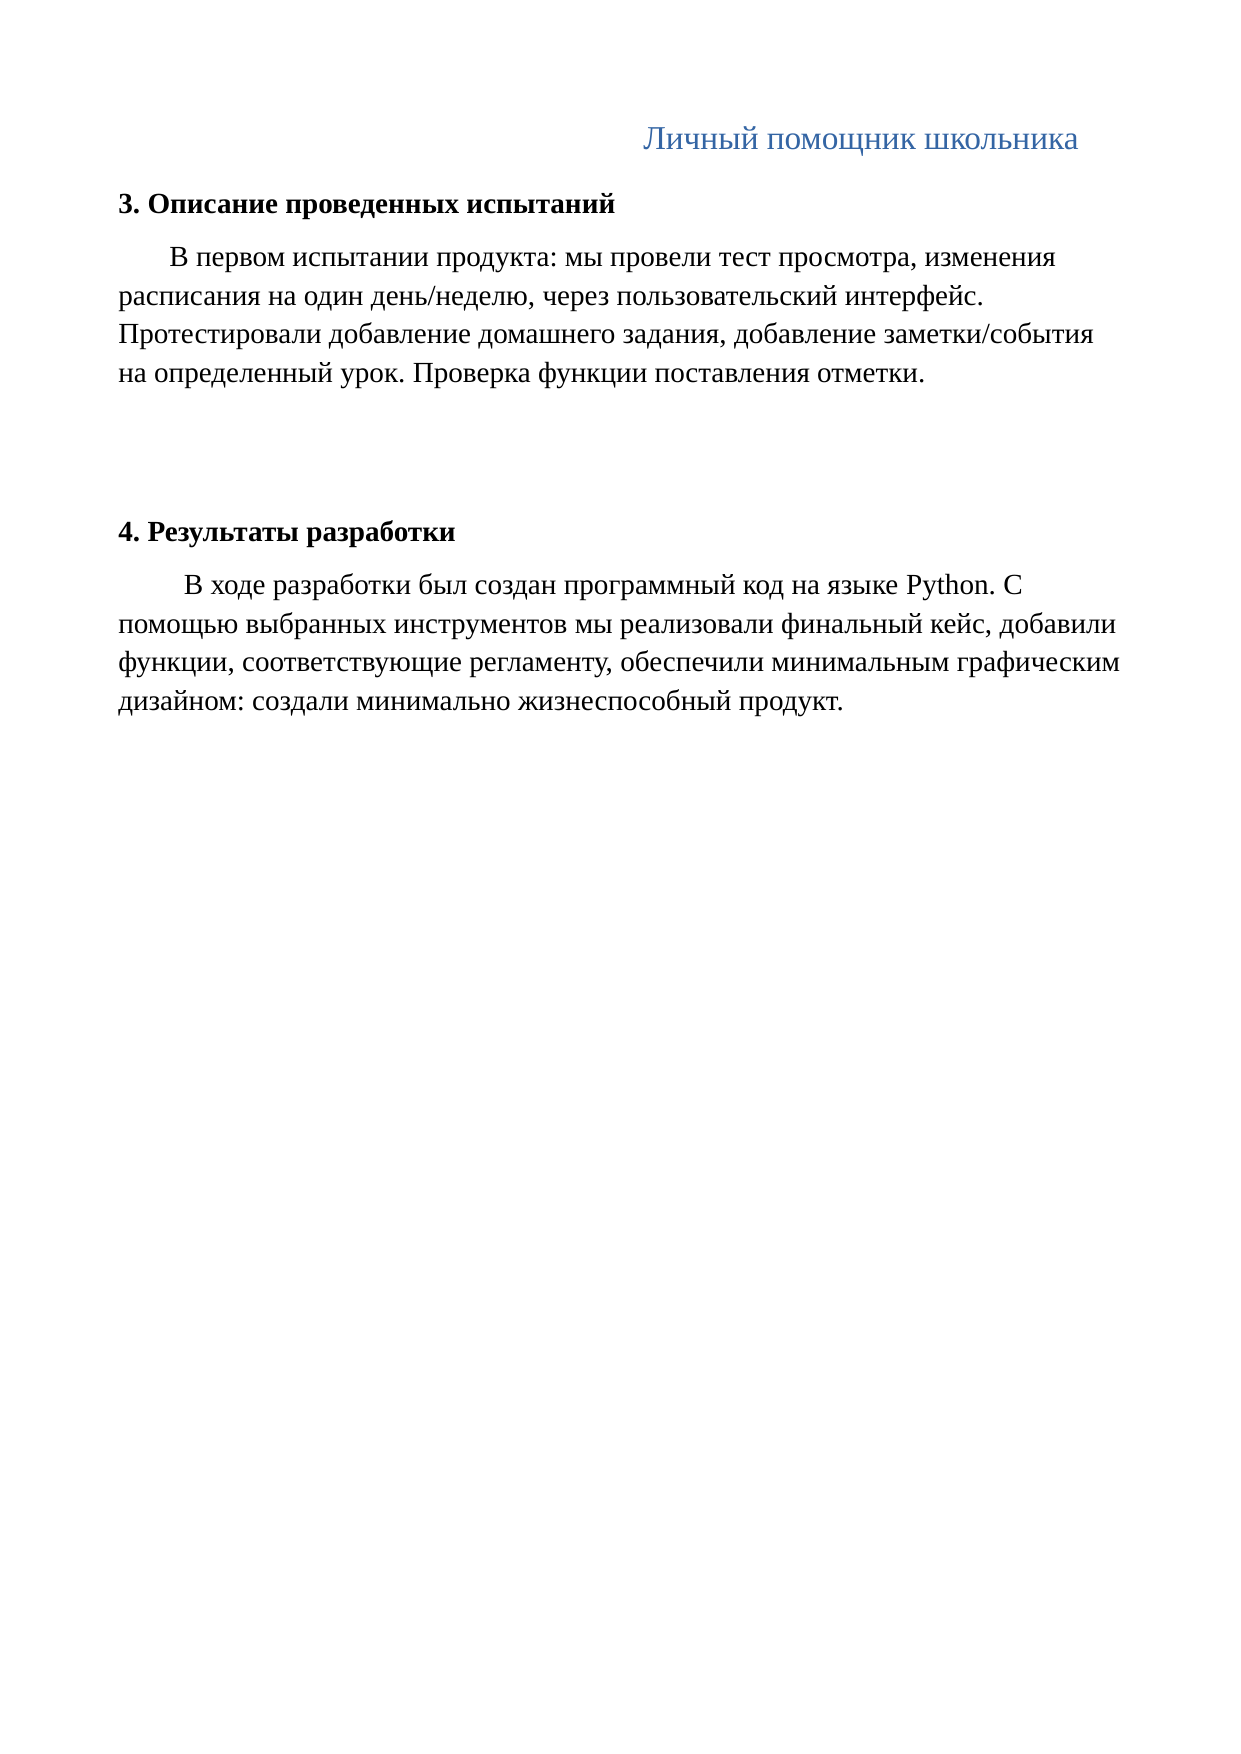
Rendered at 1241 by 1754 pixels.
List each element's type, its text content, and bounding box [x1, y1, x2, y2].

text 4. Результаты разработки [118, 514, 1122, 548]
text В ходе разработки был создан программный код на языке Python. С помощью выбранных инструментов мы реализовали финальный кейс, добавили функции, соответствующие регламенту, обеспечили минимальным графическим дизайном: создали минимально жизнеспособный продукт. [118, 567, 1122, 716]
text 3. Описание проведенных испытаний [118, 186, 1122, 219]
text В первом испытании продукта: мы провели тест просмотра, изменения расписания на один день/неделю, через пользовательский интерфейс. Протестировали добавление домашнего задания, добавление заметки/события на определенный урок. Проверка функции поставления отметки. [118, 239, 1122, 388]
